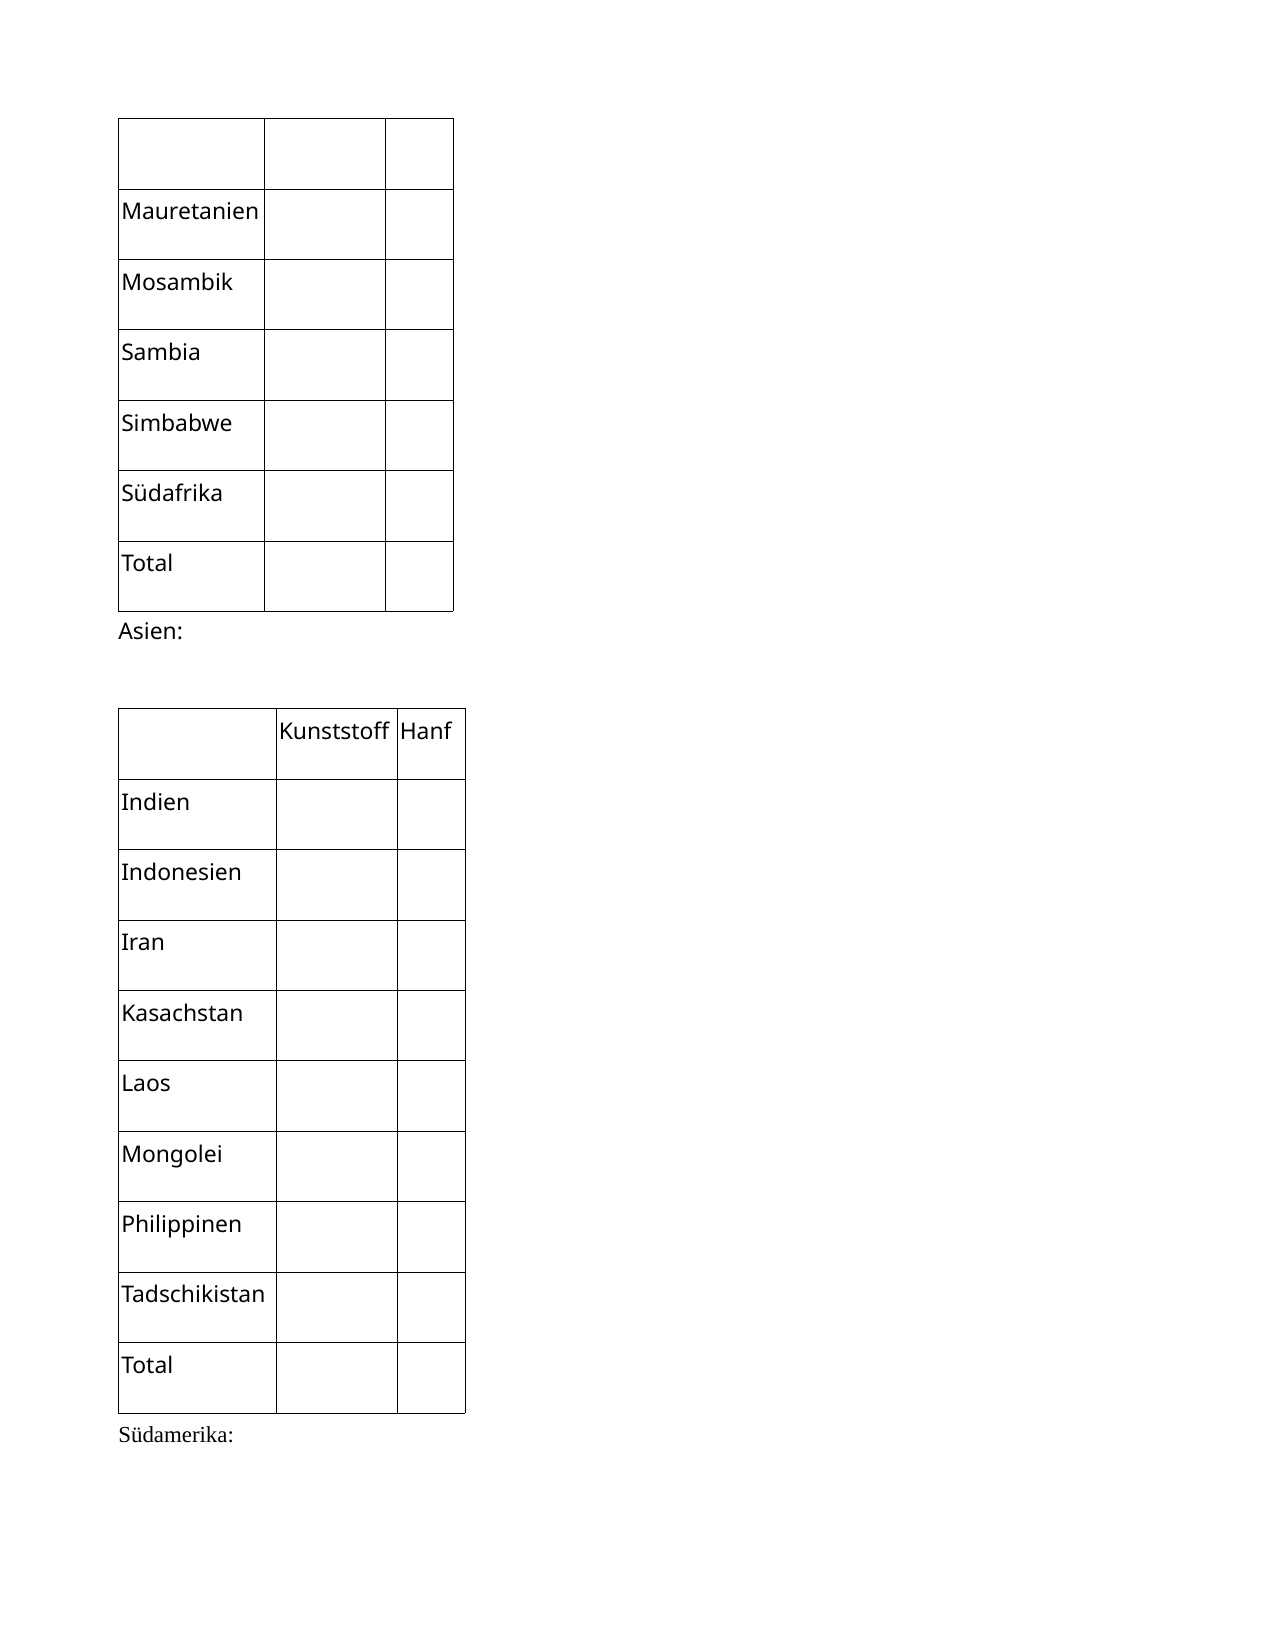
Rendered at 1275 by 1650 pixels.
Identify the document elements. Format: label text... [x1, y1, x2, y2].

table_cell Mosambik [119, 260, 264, 329]
table_cell [277, 850, 397, 919]
table_cell [265, 190, 385, 259]
table_cell [277, 1132, 397, 1201]
table_cell Indien [119, 780, 276, 849]
table_cell Mauretanien [119, 190, 264, 259]
table_cell [386, 542, 453, 611]
table_cell [386, 401, 453, 470]
table_cell [265, 542, 385, 611]
table_cell [119, 119, 264, 188]
table_cell [265, 330, 385, 400]
table_cell Simbabwe [119, 401, 264, 470]
table_cell Iran [119, 921, 276, 990]
table_cell [277, 1343, 397, 1412]
table_cell Sambia [119, 330, 264, 400]
table_cell Mongolei [119, 1132, 276, 1201]
table_cell Total [119, 1343, 276, 1412]
text Asien: [118, 611, 1157, 646]
table_cell Indonesien [119, 850, 276, 919]
table_cell [277, 1202, 397, 1272]
table_cell [386, 119, 453, 188]
table_cell [398, 1343, 465, 1412]
table_header [119, 709, 276, 779]
table_cell Tadschikistan [119, 1273, 276, 1342]
table_cell [277, 1273, 397, 1342]
table_cell [398, 1061, 465, 1131]
table_header Kunststoff [277, 709, 397, 779]
table_cell [265, 260, 385, 329]
table_cell [386, 471, 453, 541]
table_cell Total [119, 542, 264, 611]
table_cell Südafrika [119, 471, 264, 541]
table_cell [398, 921, 465, 990]
table_cell [398, 1273, 465, 1342]
table_cell [398, 850, 465, 919]
table_cell [386, 330, 453, 400]
table_cell [398, 1202, 465, 1272]
table_cell [277, 991, 397, 1060]
table_cell [398, 1132, 465, 1201]
table_cell [398, 991, 465, 1060]
table_cell [398, 780, 465, 849]
table_cell [386, 260, 453, 329]
text Südamerika: [118, 1413, 1157, 1448]
table_cell [386, 190, 453, 259]
table_cell [265, 119, 385, 188]
table_cell Laos [119, 1061, 276, 1131]
table_header Hanf [398, 709, 465, 779]
table_cell [265, 471, 385, 541]
table_cell [277, 921, 397, 990]
table_cell Kasachstan [119, 991, 276, 1060]
table_cell [277, 780, 397, 849]
table_cell [265, 401, 385, 470]
table_cell Philippinen [119, 1202, 276, 1272]
table_cell [277, 1061, 397, 1131]
